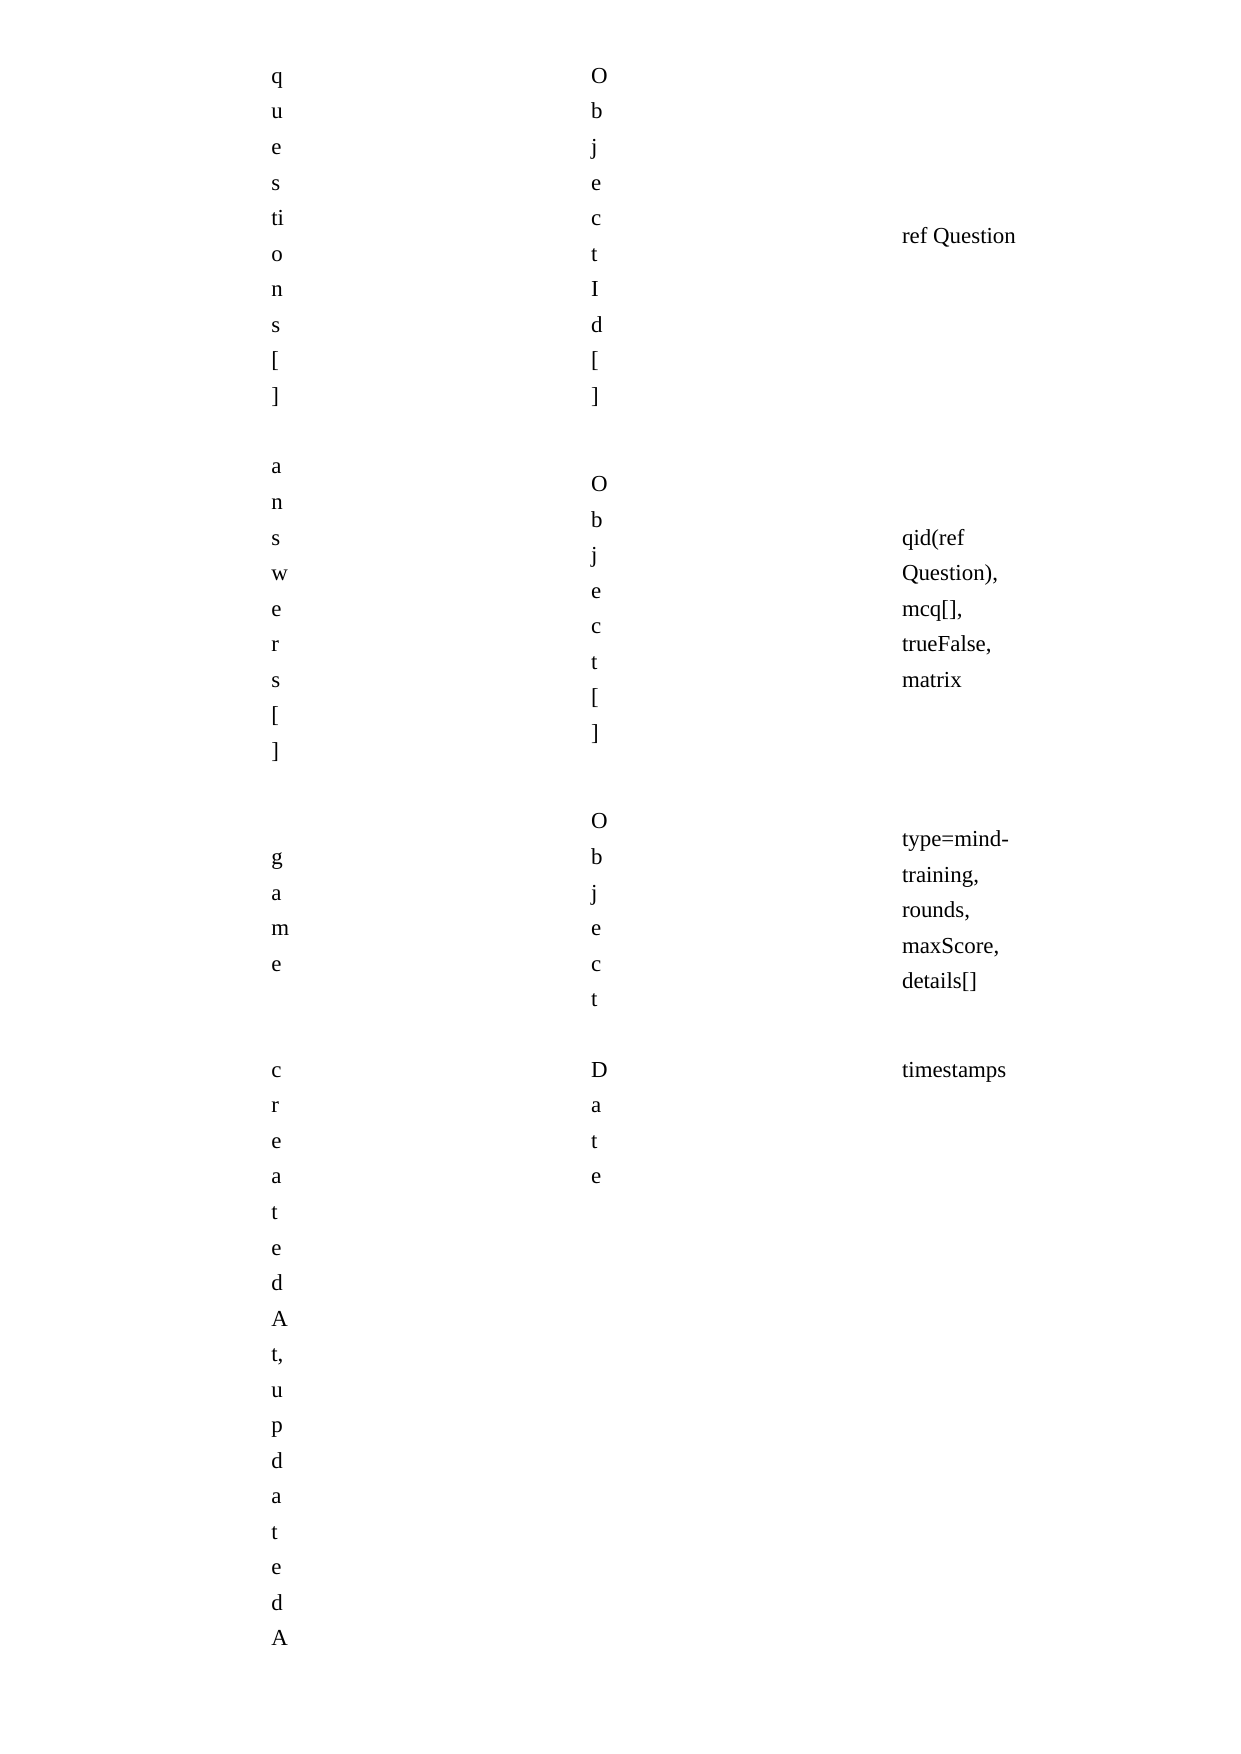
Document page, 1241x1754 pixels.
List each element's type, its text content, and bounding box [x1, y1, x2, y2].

table_cell createdAt, updatedA [118, 1053, 438, 1653]
table_cell Object [438, 805, 749, 1053]
table_cell type=mind-training, rounds, maxScore, details[] [749, 805, 1181, 1053]
table_cell timestamps [749, 1053, 1181, 1653]
table_cell answers[] [118, 450, 438, 804]
table_cell qid(ref Question), mcq[], trueFalse, matrix [749, 450, 1181, 804]
table_cell Date [438, 1053, 749, 1653]
table_cell questions[] [118, 59, 438, 449]
table_cell ref Question [749, 59, 1181, 449]
table_cell Object[] [438, 450, 749, 804]
table_cell ObjectId[] [438, 59, 749, 449]
table_cell game [118, 805, 438, 1053]
